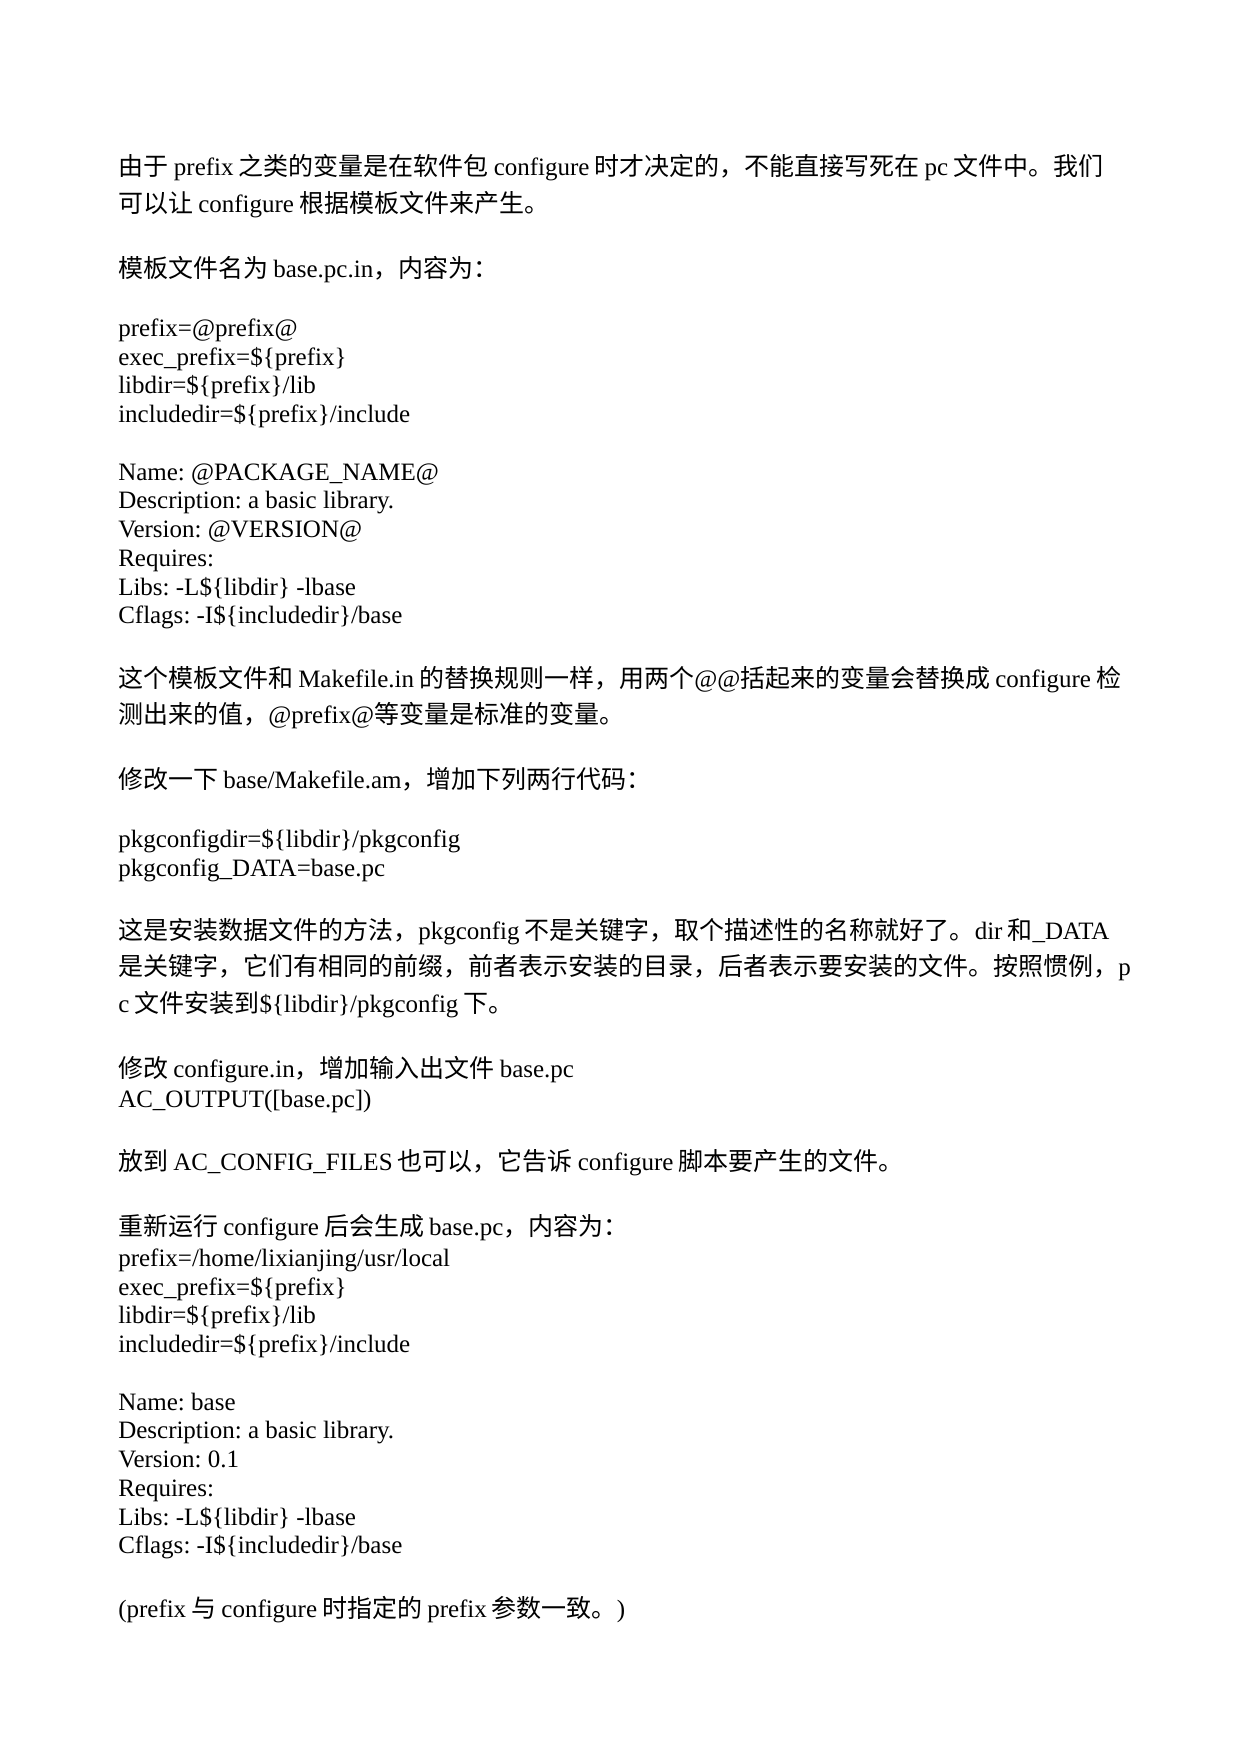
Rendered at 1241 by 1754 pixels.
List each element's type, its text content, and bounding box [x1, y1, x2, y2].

text Version: 0.1 [118, 1444, 1122, 1473]
text 这个模板文件和Makefile.in的替换规则一样，用两个@@括起来的变量会替换成configure检测出来的值，@prefix@等变量是标准的变量。 [118, 658, 1122, 731]
text 重新运行configure后会生成base.pc，内容为： [118, 1207, 1122, 1243]
text (prefix与configure时指定的prefix参数一致。) [118, 1588, 1122, 1624]
text Cflags: -I${includedir}/base [118, 1531, 1122, 1559]
text libdir=${prefix}/lib [118, 371, 1122, 399]
text Description: a basic library. [118, 486, 1122, 514]
text exec_prefix=${prefix} [118, 1272, 1122, 1301]
text prefix=/home/lixianjing/usr/local [118, 1243, 1122, 1272]
text includedir=${prefix}/include [118, 399, 1122, 428]
text Description: a basic library. [118, 1416, 1122, 1444]
text Requires: [118, 543, 1122, 572]
text 放到AC_CONFIG_FILES也可以，它告诉configure脚本要产生的文件。 [118, 1142, 1122, 1178]
text Version: @VERSION@ [118, 514, 1122, 543]
text 这是安装数据文件的方法，pkgconfig不是关键字，取个描述性的名称就好了。dir和_DATA是关键字，它们有相同的前缀，前者表示安装的目录，后者表示要安装的文件。按照惯例，pc文件安装到${libdir}/pkgconfig下。 [118, 911, 1122, 1019]
text Libs: -L${libdir} -lbase [118, 572, 1122, 601]
text Libs: -L${libdir} -lbase [118, 1502, 1122, 1531]
text 修改一下base/Makefile.am，增加下列两行代码： [118, 759, 1122, 796]
text Requires: [118, 1473, 1122, 1502]
text Name: base [118, 1387, 1122, 1416]
text libdir=${prefix}/lib [118, 1301, 1122, 1329]
text exec_prefix=${prefix} [118, 342, 1122, 371]
text Name: @PACKAGE_NAME@ [118, 457, 1122, 486]
text pkgconfigdir=${libdir}/pkgconfig [118, 824, 1122, 853]
text 修改configure.in，增加输入出文件base.pc [118, 1048, 1122, 1084]
text 模板文件名为base.pc.in，内容为： [118, 248, 1122, 284]
text 由于 prefix之类的变量是在软件包configure时才决定的，不能直接写死在pc文件中。我们可以让configure根据模板文件来产生。 [118, 147, 1122, 219]
text AC_OUTPUT([base.pc]) [118, 1084, 1122, 1113]
text prefix=@prefix@ [118, 313, 1122, 342]
text Cflags: -I${includedir}/base [118, 601, 1122, 629]
text includedir=${prefix}/include [118, 1329, 1122, 1358]
text pkgconfig_DATA=base.pc [118, 853, 1122, 882]
